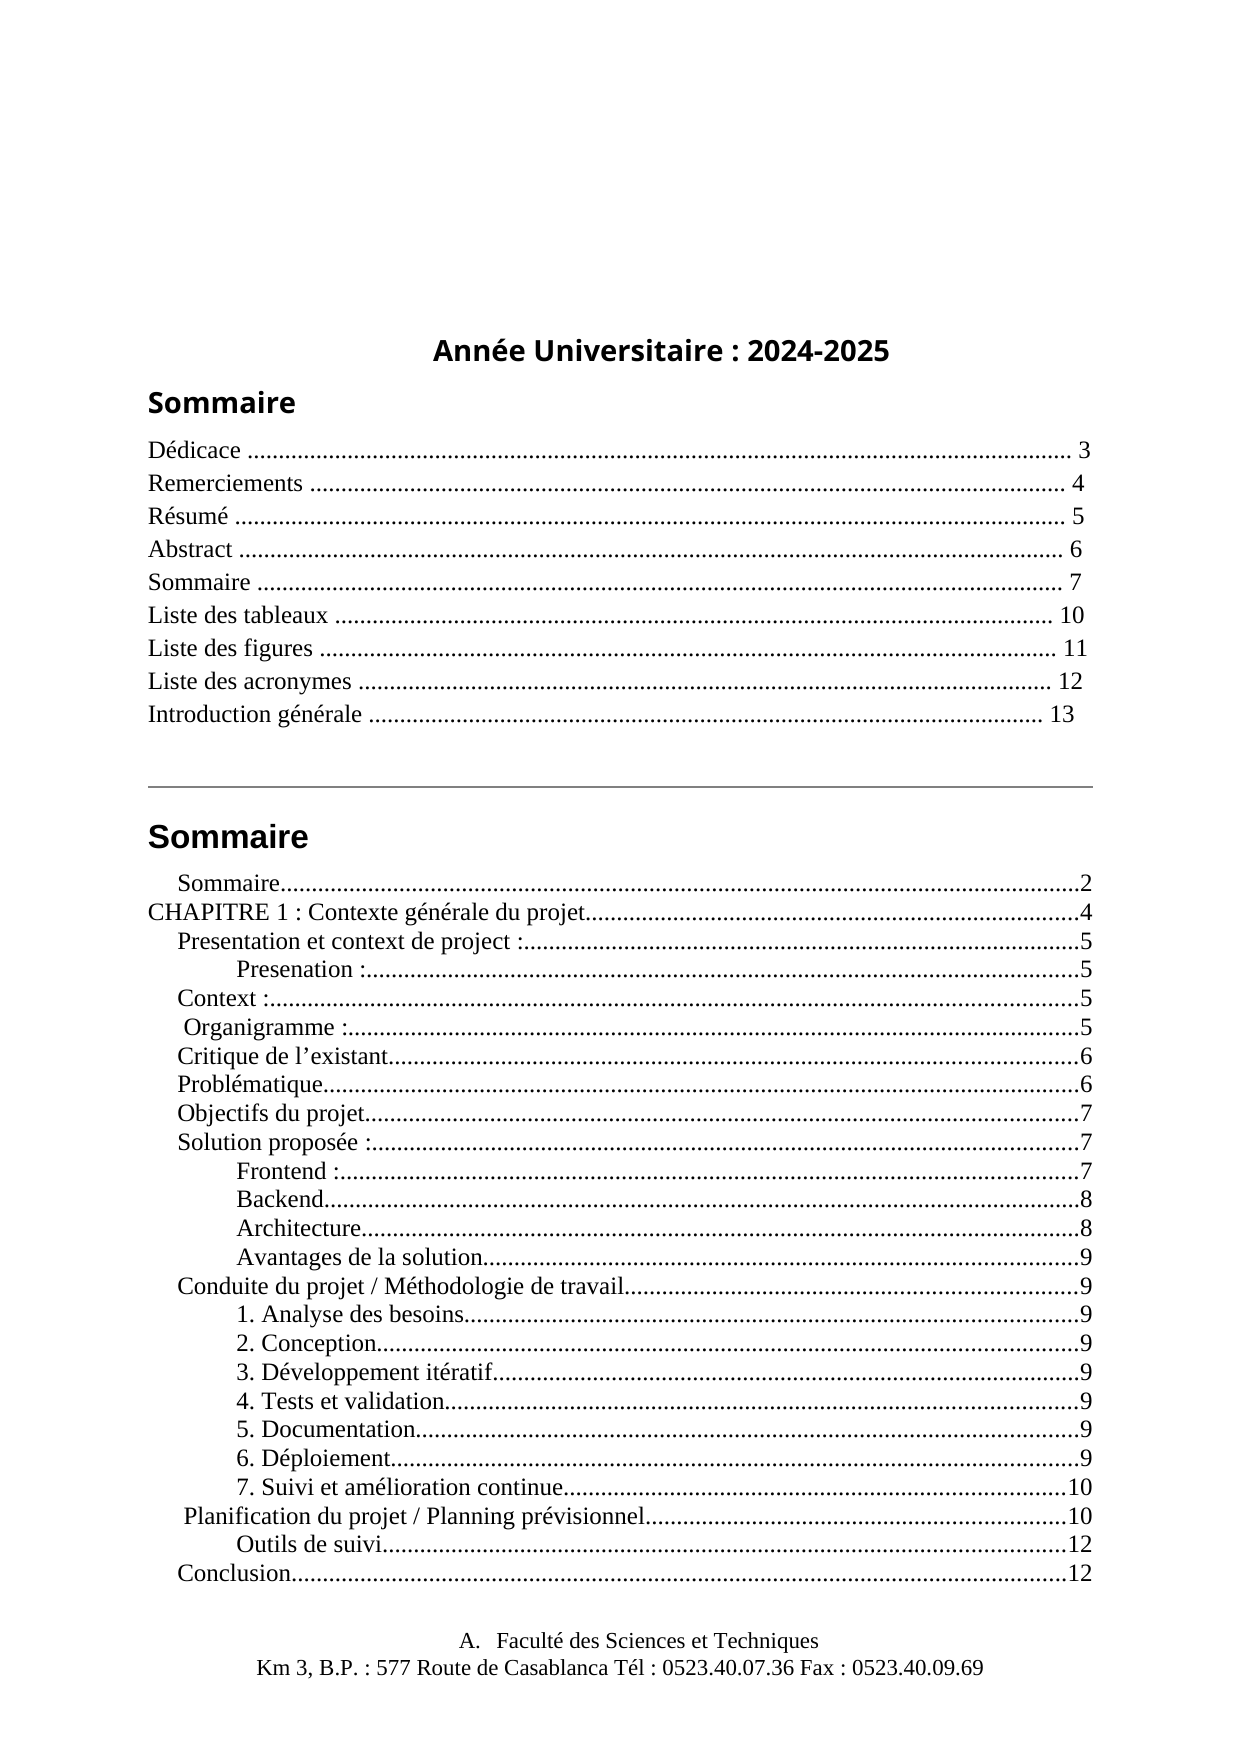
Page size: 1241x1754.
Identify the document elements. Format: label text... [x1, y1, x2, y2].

text 5. Documentation 9 [236, 1414, 1093, 1443]
subtitle Sommaire [148, 817, 1093, 856]
text Conclusion 12 [177, 1558, 1093, 1587]
text Backend 8 [236, 1184, 1093, 1213]
text Presenation : 5 [236, 954, 1093, 983]
text Sommaire 2 [177, 868, 1093, 897]
text Problématique 6 [177, 1069, 1093, 1098]
text Outils de suivi 12 [236, 1529, 1093, 1558]
text 6. Déploiement 9 [236, 1443, 1093, 1472]
subtitle Sommaire [148, 383, 1175, 422]
text 7. Suivi et amélioration continue 10 [236, 1472, 1093, 1501]
text 4. Tests et validation 9 [236, 1386, 1093, 1414]
text CHAPITRE 1 : Contexte générale du projet 4 [148, 897, 1093, 926]
text Organigramme : 5 [177, 1012, 1093, 1041]
text 2. Conception 9 [236, 1328, 1093, 1357]
text Objectifs du projet 7 [177, 1098, 1093, 1127]
text Frontend : 7 [236, 1156, 1093, 1184]
text 1. Analyse des besoins 9 [236, 1299, 1093, 1328]
text 3. Développement itératif 9 [236, 1357, 1093, 1386]
text Avantages de la solution 9 [236, 1242, 1093, 1271]
text Critique de l’existant 6 [177, 1041, 1093, 1069]
text Dédicace .................................................................................................................................... 3 Remerciements ......................................................................................................................... 4 Résumé ..................................................................................................................................... 5 Abstract .................................................................................................................................... 6 Sommaire ................................................................................................................................. 7 Liste des tableaux ................................................................................................................... 10 Liste des figures ...................................................................................................................... 11 Liste des acronymes ............................................................................................................... 12 Introduction générale ............................................................................................................ 13 [148, 435, 1093, 728]
text Conduite du projet / Méthodologie de travail 9 [177, 1271, 1093, 1299]
text Année Universitaire : 2024-2025 [148, 330, 1175, 370]
text Solution proposée : 7 [177, 1127, 1093, 1156]
text Planification du projet / Planning prévisionnel 10 [177, 1501, 1093, 1529]
text Context : 5 [177, 983, 1093, 1012]
text Presentation et context de project : 5 [177, 926, 1093, 954]
text Architecture 8 [236, 1213, 1093, 1242]
